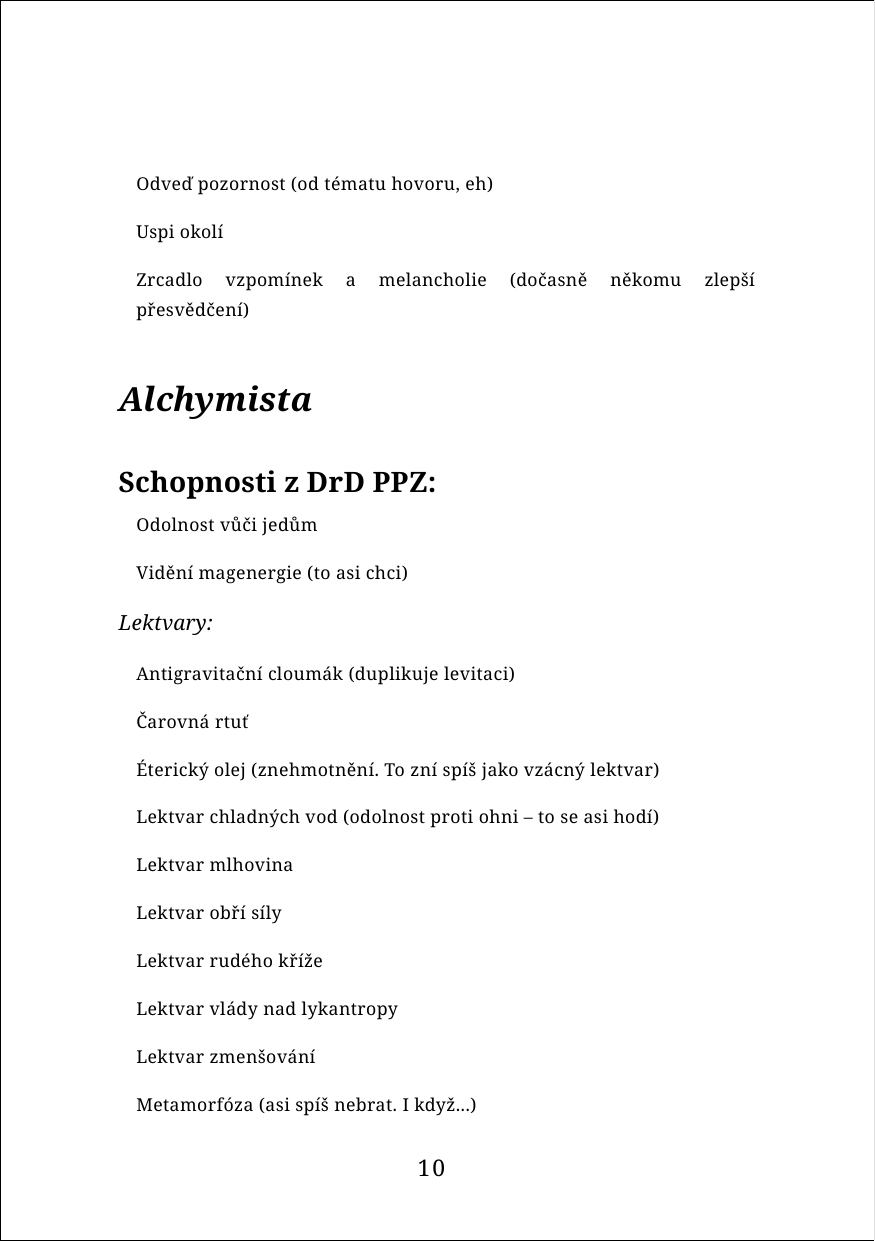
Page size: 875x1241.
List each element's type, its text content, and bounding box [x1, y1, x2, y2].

text Odolnost vůči jedům [136, 512, 756, 536]
subtitle Alchymista [118, 375, 756, 421]
text Lektvar zmenšování [136, 1044, 756, 1069]
text Antigravitační cloumák (duplikuje levitaci) [136, 661, 756, 685]
text Lektvar obří síly [136, 901, 756, 925]
text Uspi okolí [136, 220, 756, 244]
text Metamorfóza (asi spíš nebrat. I když...) [136, 1092, 756, 1117]
text Lektvar chladných vod (odolnost proti ohni – to se asi hodí) [136, 805, 756, 829]
text Lektvar mlhovina [136, 853, 756, 877]
text Lektvar rudého kříže [136, 949, 756, 973]
text Zrcadlo vzpomínek a melancholie (dočasně někomu zlepší přesvědčení) [136, 268, 756, 322]
text Lektvar vlády nad lykantropy [136, 997, 756, 1021]
subtitle Schopnosti z DrD PPZ: [118, 462, 756, 500]
text Čarovná rtuť [136, 709, 756, 733]
text Odveď pozornost (od tématu hovoru, eh) [136, 172, 756, 196]
text Lektvary: [118, 608, 756, 636]
text Éterický olej (znehmotnění. To zní spíš jako vzácný lektvar) [136, 757, 756, 781]
text Vidění magenergie (to asi chci) [136, 560, 756, 584]
